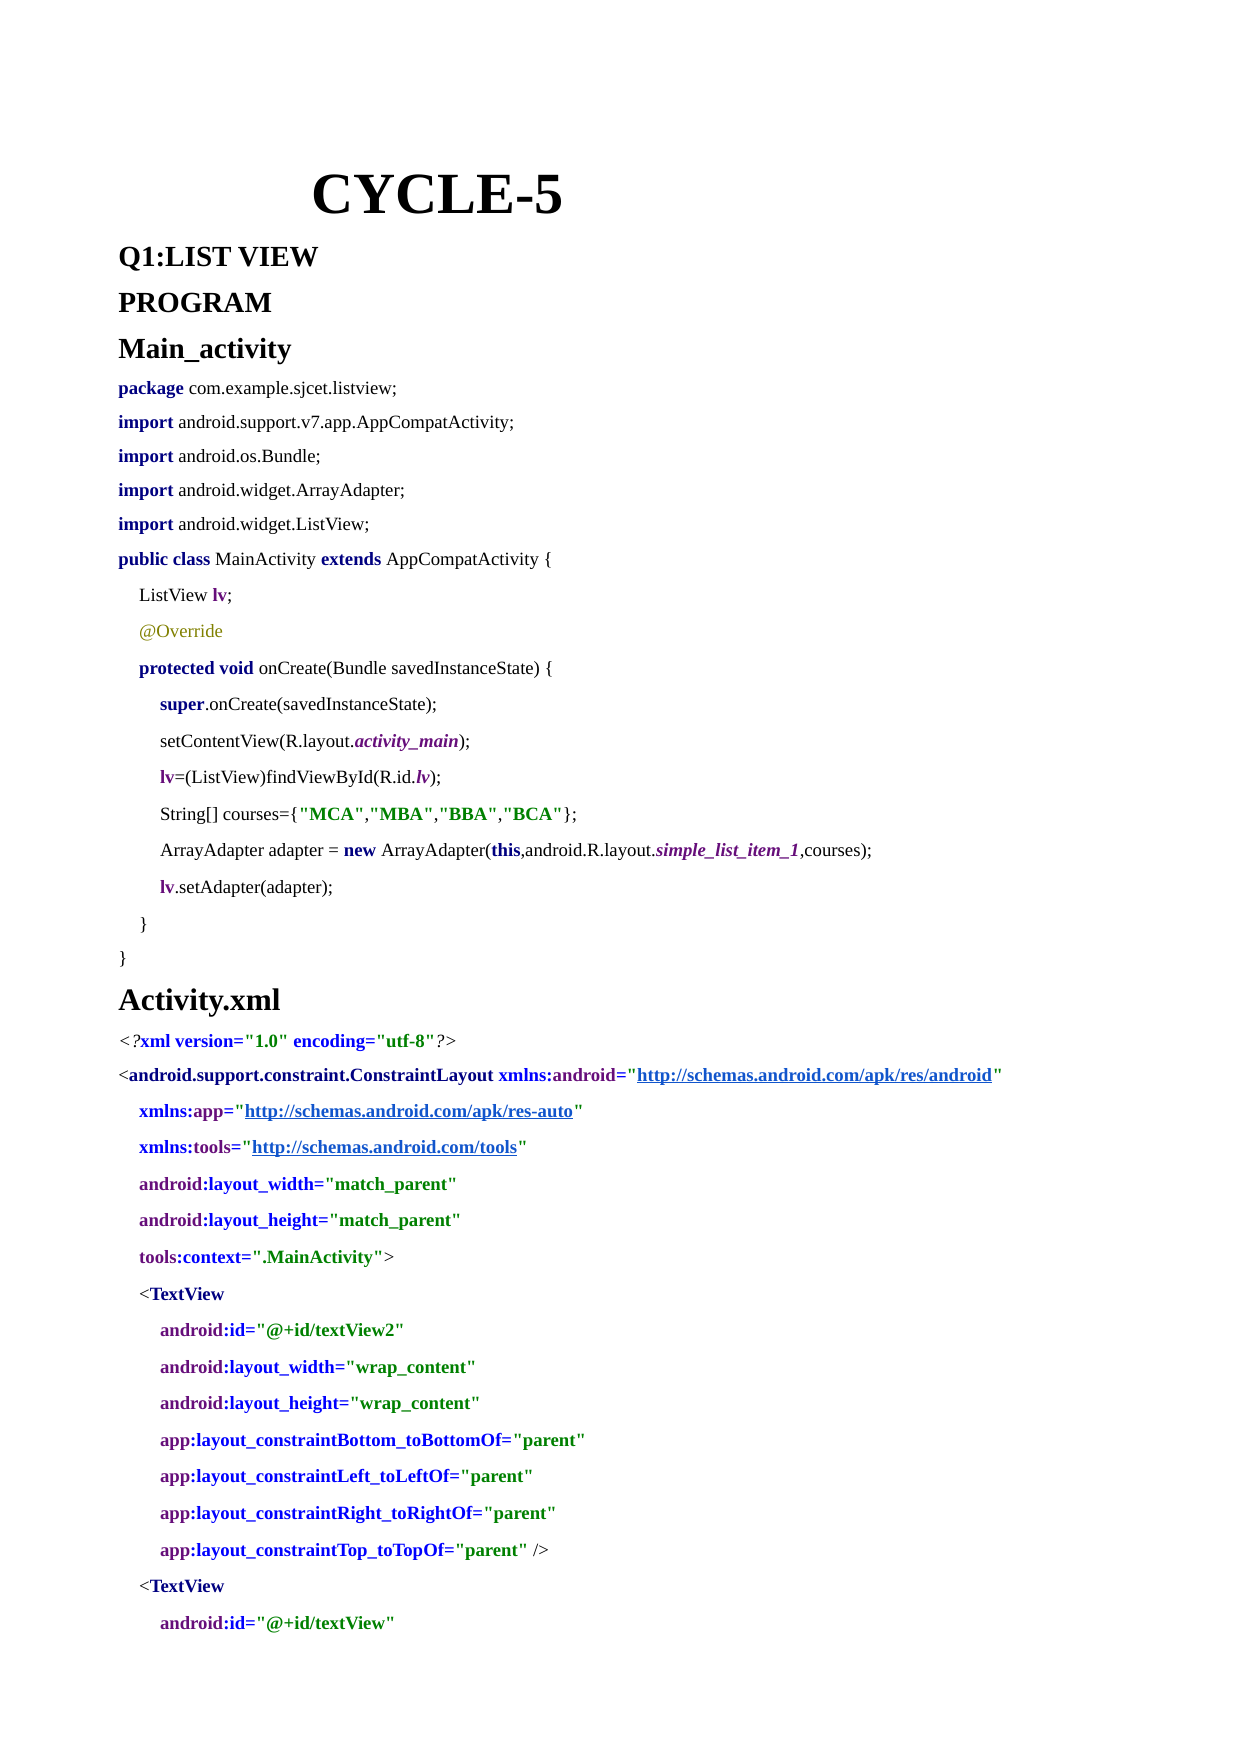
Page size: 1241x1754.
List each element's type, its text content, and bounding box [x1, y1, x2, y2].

text android:layout_height="wrap_content" [118, 1390, 1122, 1414]
text <?xml version="1.0" encoding="utf-8"?> [118, 1029, 1122, 1051]
text super.onCreate(savedInstanceState); [118, 691, 1122, 715]
text app:layout_constraintBottom_toBottomOf="parent" [118, 1427, 1122, 1451]
text app:layout_constraintLeft_toLeftOf="parent" [118, 1463, 1122, 1487]
text Activity.xml [118, 981, 1122, 1017]
text lv=(ListView)findViewById(R.id.lv); [118, 764, 1122, 788]
text protected void onCreate(Bundle savedInstanceState) { [118, 654, 1122, 679]
text setContentView(R.layout.activity_main); [118, 728, 1122, 752]
text import android.os.Bundle; [118, 445, 1122, 467]
text app:layout_constraintTop_toTopOf="parent" /> [118, 1536, 1122, 1561]
text public class MainActivity extends AppCompatActivity { [118, 547, 1122, 569]
text } [118, 911, 1122, 934]
text import android.support.v7.app.AppCompatActivity; [118, 411, 1122, 433]
text } [118, 947, 1122, 969]
text tools:context=".MainActivity"> [118, 1244, 1122, 1268]
text PROGRAM [118, 285, 1122, 318]
text app:layout_constraintRight_toRightOf="parent" [118, 1500, 1122, 1524]
text xmlns:app="http://schemas.android.com/apk/res-auto" [118, 1098, 1122, 1122]
text import android.widget.ArrayAdapter; [118, 479, 1122, 501]
text xmlns:tools="http://schemas.android.com/tools" [118, 1134, 1122, 1158]
text CYCLE-5 [118, 159, 1122, 226]
text android:layout_height="match_parent" [118, 1207, 1122, 1231]
text @Override [118, 618, 1122, 642]
text android:layout_width="wrap_content" [118, 1354, 1122, 1378]
text String[] courses={"MCA","MBA","BBA","BCA"}; [118, 801, 1122, 825]
text android:id="@+id/textView" [118, 1609, 1122, 1634]
text Q1:LIST VIEW [118, 239, 1122, 272]
text android:id="@+id/textView2" [118, 1317, 1122, 1341]
text <TextView [118, 1573, 1122, 1597]
text import android.widget.ListView; [118, 513, 1122, 535]
text Main_activity [118, 331, 1122, 364]
text ListView lv; [118, 581, 1122, 606]
text <android.support.constraint.ConstraintLayout xmlns:android="http://schemas.android.com/apk/res/android" [118, 1064, 1122, 1085]
text lv.setAdapter(adapter); [118, 874, 1122, 898]
text package com.example.sjcet.listview; [118, 377, 1122, 399]
text <TextView [118, 1281, 1122, 1304]
text ArrayAdapter adapter = new ArrayAdapter(this,android.R.layout.simple_list_item_1,courses); [118, 837, 1122, 861]
text android:layout_width="match_parent" [118, 1171, 1122, 1195]
